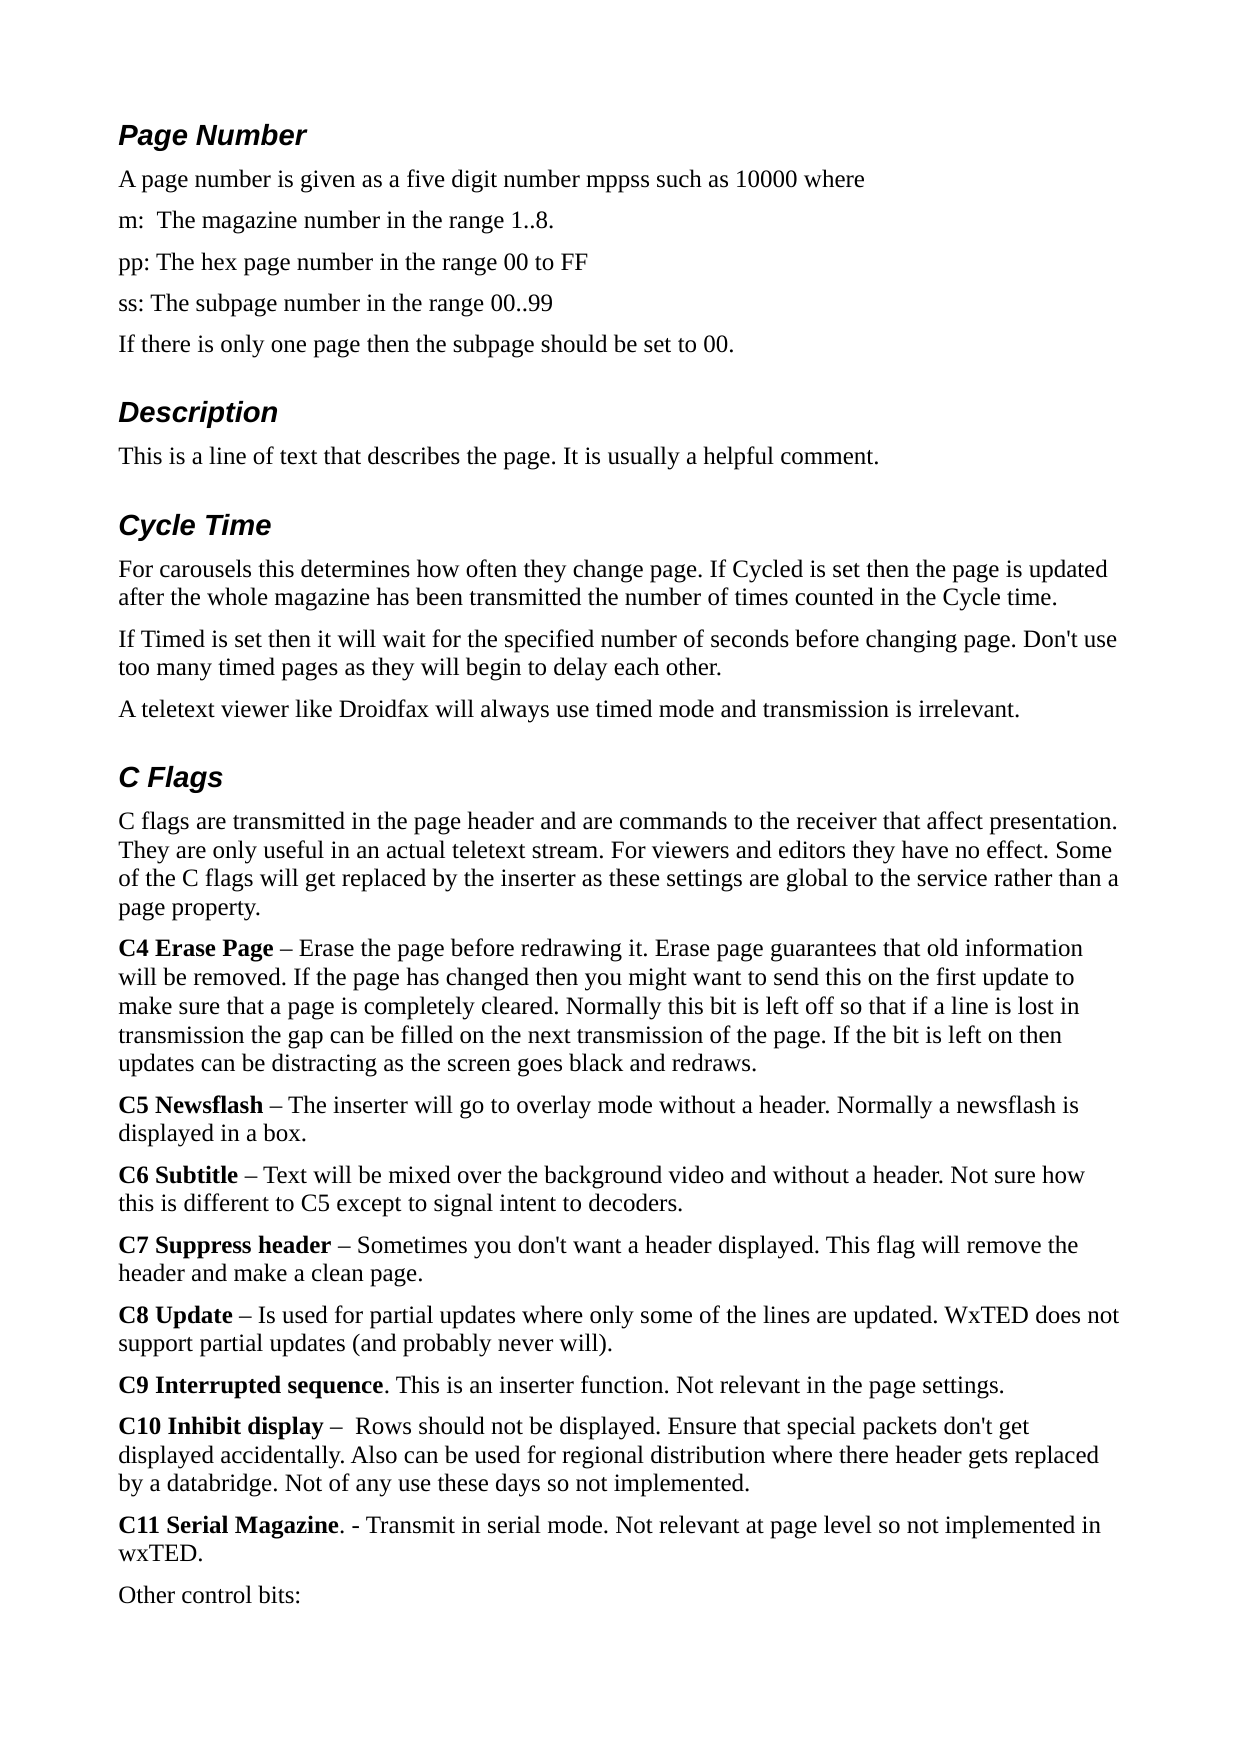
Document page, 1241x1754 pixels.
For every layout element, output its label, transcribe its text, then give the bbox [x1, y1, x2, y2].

text If there is only one page then the subpage should be set to 00. [118, 329, 1122, 358]
text C7 Suppress header – Sometimes you don't want a header displayed. This flag will remove the header and make a clean page. [118, 1230, 1122, 1287]
subtitle Page Number [118, 118, 1122, 152]
subtitle Description [118, 395, 1122, 429]
text A page number is given as a five digit number mppss such as 10000 where [118, 164, 1122, 193]
subtitle C Flags [118, 760, 1122, 793]
text C4 Erase Page – Erase the page before redrawing it. Erase page guarantees that old information will be removed. If the page has changed then you might want to send this on the first update to make sure that a page is completely cleared. Normally this bit is left off so that if a line is lost in transmission the gap can be filled on the next transmission of the page. If the bit is left on then updates can be distracting as the screen goes black and redraws. [118, 933, 1122, 1077]
text m: The magazine number in the range 1..8. [118, 205, 1122, 234]
text C6 Subtitle – Text will be mixed over the background video and without a header. Not sure how this is different to C5 except to signal intent to decoders. [118, 1160, 1122, 1217]
text pp: The hex page number in the range 00 to FF [118, 247, 1122, 275]
text For carousels this determines how often they change page. If Cycled is set then the page is updated after the whole magazine has been transmitted the number of times counted in the Cycle time. [118, 554, 1122, 611]
text A teletext viewer like Droidfax will always use timed mode and transmission is irrelevant. [118, 694, 1122, 722]
text C8 Update – Is used for partial updates where only some of the lines are updated. WxTED does not support partial updates (and probably never will). [118, 1300, 1122, 1357]
text ss: The subpage number in the range 00..99 [118, 288, 1122, 317]
text C9 Interrupted sequence. This is an inserter function. Not relevant in the page settings. [118, 1370, 1122, 1398]
text C5 Newsflash – The inserter will go to overlay mode without a header. Normally a newsflash is displayed in a box. [118, 1090, 1122, 1147]
subtitle Cycle Time [118, 508, 1122, 541]
text C11 Serial Magazine. - Transmit in serial mode. Not relevant at page level so not implemented in wxTED. [118, 1510, 1122, 1567]
text C10 Inhibit display – Rows should not be displayed. Ensure that special packets don't get displayed accidentally. Also can be used for regional distribution where there header gets replaced by a databridge. Not of any use these days so not implemented. [118, 1411, 1122, 1497]
text If Timed is set then it will wait for the specified number of seconds before changing page. Don't use too many timed pages as they will begin to delay each other. [118, 624, 1122, 681]
text This is a line of text that describes the page. It is usually a helpful comment. [118, 441, 1122, 470]
text Other control bits: [118, 1580, 1122, 1608]
text C flags are transmitted in the page header and are commands to the receiver that affect presentation. They are only useful in an actual teletext stream. For viewers and editors they have no effect. Some of the C flags will get replaced by the inserter as these settings are global to the service rather than a page property. [118, 806, 1122, 921]
